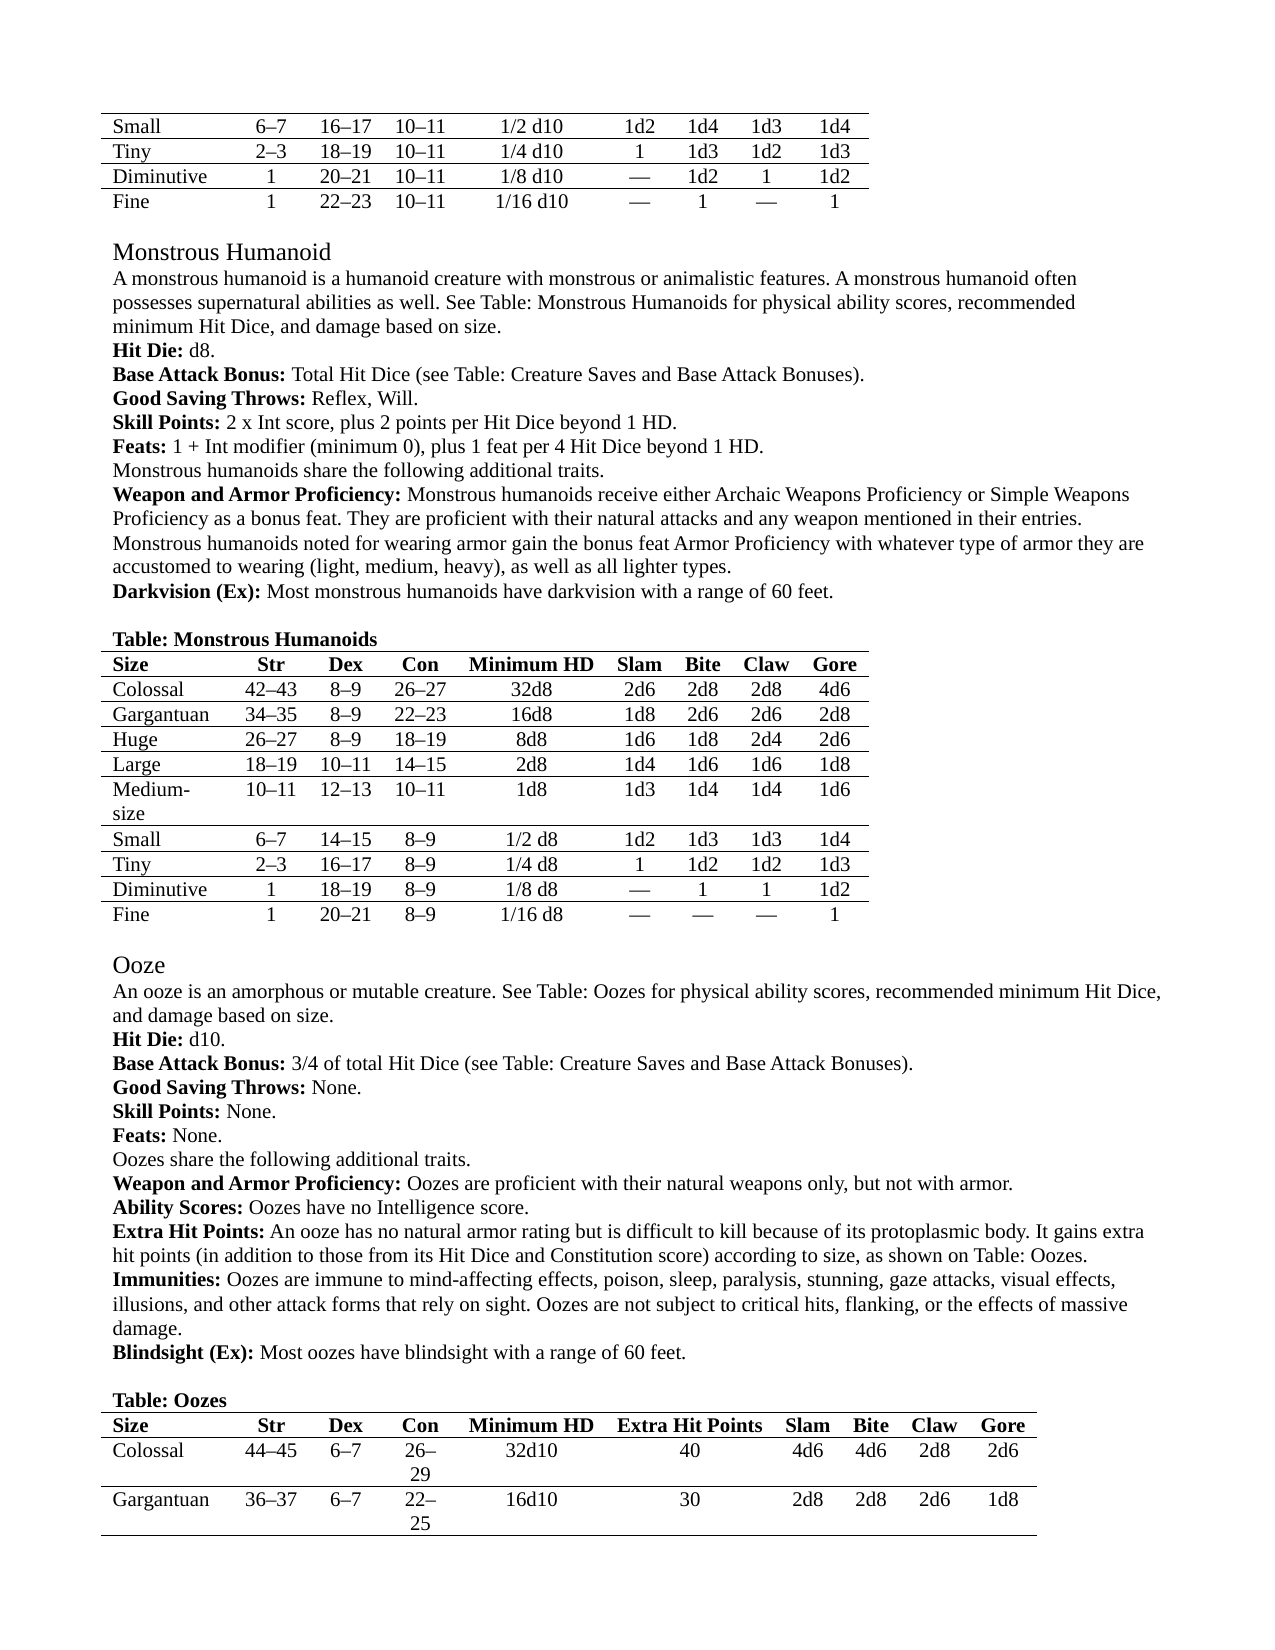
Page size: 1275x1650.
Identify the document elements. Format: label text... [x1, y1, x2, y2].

table_cell 26–27 [383, 677, 457, 701]
table_cell 16–17 [308, 852, 383, 876]
table_cell 2d6 [732, 702, 801, 726]
table_cell 22–23 [383, 702, 457, 726]
table_cell Bite [673, 652, 732, 676]
text Blindsight (Ex): Most oozes have blindsight with a range of 60 feet. [112, 1339, 1162, 1364]
table_cell 14–15 [308, 826, 383, 851]
table_cell 8–9 [308, 702, 383, 726]
table_cell — [732, 189, 801, 213]
table_cell 1d4 [606, 752, 673, 776]
table_cell Str [234, 1413, 308, 1437]
table_cell 1d2 [673, 164, 732, 188]
table_cell Gargantuan [101, 702, 234, 726]
table_cell 1d2 [606, 826, 673, 851]
table_cell Fine [101, 189, 234, 213]
table_cell 6–7 [308, 1487, 383, 1535]
table_cell Gore [801, 652, 868, 676]
table_cell — [673, 902, 732, 926]
table_cell Dex [308, 652, 383, 676]
text Base Attack Bonus: 3/4 of total Hit Dice (see Table: Creature Saves and Base Attack Bonuses). [112, 1051, 1162, 1075]
table_cell 1d4 [801, 826, 868, 851]
table_cell 1/16 d10 [458, 189, 606, 213]
text Good Saving Throws: None. [112, 1075, 1162, 1099]
table_cell Diminutive [101, 877, 234, 901]
table_cell 10–11 [383, 139, 457, 163]
text Oozes share the following additional traits. [112, 1147, 1162, 1171]
table_cell 1 [606, 852, 673, 876]
table_cell 1d4 [732, 777, 801, 825]
table_cell Size [101, 1413, 234, 1437]
table_cell Slam [606, 652, 673, 676]
text Hit Die: d8. [112, 338, 1162, 362]
table_cell 1 [801, 902, 868, 926]
table_cell 1/8 d8 [458, 877, 606, 901]
table_cell 2d6 [606, 677, 673, 701]
table_cell 6–7 [308, 1438, 383, 1486]
table_cell 1 [606, 139, 673, 163]
table_cell 2–3 [234, 852, 308, 876]
table_cell Gore [969, 1413, 1037, 1437]
table_header Table: Monstrous Humanoids [101, 627, 868, 651]
table_cell 4d6 [774, 1438, 842, 1486]
table_cell Large [101, 752, 234, 776]
table_cell 16–17 [308, 114, 383, 138]
table_cell 1d6 [673, 752, 732, 776]
table_cell 10–11 [234, 777, 308, 825]
table_cell 1/2 d10 [458, 114, 606, 138]
text Weapon and Armor Proficiency: Monstrous humanoids receive either Archaic Weapons Proficiency or Simple Weapons Proficiency as a bonus feat. They are proficient with their natural attacks and any weapon mentioned in their entries. Monstrous humanoids noted for wearing armor gain the bonus feat Armor Proficiency with whatever type of armor they are accustomed to wearing (light, medium, heavy), as well as all lighter types. [112, 482, 1162, 578]
text A monstrous humanoid is a humanoid creature with monstrous or animalistic features. A monstrous humanoid often possesses supernatural abilities as well. See Table: Monstrous Humanoids for physical ability scores, recommended minimum Hit Dice, and damage based on size. [112, 266, 1162, 338]
text Feats: None. [112, 1123, 1162, 1147]
table_cell 2d8 [458, 752, 606, 776]
table_cell 1 [732, 877, 801, 901]
table_cell 20–21 [308, 164, 383, 188]
table_cell 1 [234, 189, 308, 213]
text Weapon and Armor Proficiency: Oozes are proficient with their natural weapons only, but not with armor. [112, 1171, 1162, 1195]
table_cell 1d2 [801, 877, 868, 901]
table_cell 32d10 [458, 1438, 606, 1486]
table_cell 1d3 [606, 777, 673, 825]
subtitle Ooze [112, 950, 1162, 979]
table_cell 1d4 [801, 114, 868, 138]
table_cell 1d8 [801, 752, 868, 776]
table_cell 1d3 [801, 852, 868, 876]
table_cell Claw [900, 1413, 969, 1437]
table_cell 1d2 [673, 852, 732, 876]
table_cell 1d3 [673, 826, 732, 851]
table_cell 1d6 [606, 727, 673, 751]
table_cell 8–9 [383, 852, 457, 876]
table_cell 1d4 [673, 777, 732, 825]
table_cell 2d8 [801, 702, 868, 726]
table_cell Minimum HD [458, 652, 606, 676]
table_cell — [732, 902, 801, 926]
table_cell 2d6 [673, 702, 732, 726]
table_cell 2d8 [900, 1438, 969, 1486]
table_cell 40 [606, 1438, 774, 1486]
text Darkvision (Ex): Most monstrous humanoids have darkvision with a range of 60 feet. [112, 578, 1162, 603]
table_cell 2d4 [732, 727, 801, 751]
table_cell 8–9 [383, 877, 457, 901]
table_cell 16d8 [458, 702, 606, 726]
table_cell 1d6 [732, 752, 801, 776]
table_cell 1d2 [732, 139, 801, 163]
table_cell 8–9 [308, 677, 383, 701]
text Skill Points: None. [112, 1099, 1162, 1123]
table_cell — [606, 902, 673, 926]
table_cell 44–45 [234, 1438, 308, 1486]
table_cell Tiny [101, 852, 234, 876]
table_cell 1d8 [458, 777, 606, 825]
table_cell 1d4 [673, 114, 732, 138]
table_cell 42–43 [234, 677, 308, 701]
table_cell 2d6 [900, 1487, 969, 1535]
text Feats: 1 + Int modifier (minimum 0), plus 1 feat per 4 Hit Dice beyond 1 HD. [112, 434, 1162, 458]
table_cell 8–9 [308, 727, 383, 751]
table_cell Claw [732, 652, 801, 676]
table_cell — [606, 877, 673, 901]
table_cell 1 [234, 164, 308, 188]
table_cell 18–19 [308, 877, 383, 901]
table_cell 1d3 [801, 139, 868, 163]
table_cell 2d8 [774, 1487, 842, 1535]
table_cell 1d3 [732, 114, 801, 138]
table_cell Dex [308, 1413, 383, 1437]
table_header Table: Oozes [101, 1388, 1037, 1412]
table_cell Gargantuan [101, 1487, 234, 1535]
table_cell 18–19 [383, 727, 457, 751]
table_cell 12–13 [308, 777, 383, 825]
table_cell Colossal [101, 1438, 234, 1486]
table_cell 6–7 [234, 826, 308, 851]
table_cell Huge [101, 727, 234, 751]
table_cell 2–3 [234, 139, 308, 163]
text Hit Die: d10. [112, 1027, 1162, 1051]
table_cell 1d2 [801, 164, 868, 188]
table_cell 34–35 [234, 702, 308, 726]
table_cell Small [101, 826, 234, 851]
table_cell 1d3 [732, 826, 801, 851]
table_cell 1 [732, 164, 801, 188]
table_cell — [606, 189, 673, 213]
table_cell Minimum HD [458, 1413, 606, 1437]
table_cell 1d8 [969, 1487, 1037, 1535]
table_cell 32d8 [458, 677, 606, 701]
text An ooze is an amorphous or mutable creature. See Table: Oozes for physical ability scores, recommended minimum Hit Dice, and damage based on size. [112, 979, 1162, 1027]
table_cell 16d10 [458, 1487, 606, 1535]
table_cell Con [383, 652, 457, 676]
table_cell 8–9 [383, 902, 457, 926]
table_cell 1 [801, 189, 868, 213]
table_cell 1/16 d8 [458, 902, 606, 926]
table_cell 1d8 [606, 702, 673, 726]
table_cell 6–7 [234, 114, 308, 138]
table_cell 2d6 [969, 1438, 1037, 1486]
table_cell 2d8 [732, 677, 801, 701]
text Good Saving Throws: Reflex, Will. [112, 386, 1162, 410]
text Extra Hit Points: An ooze has no natural armor rating but is difficult to kill because of its protoplasmic body. It gains extra hit points (in addition to those from its Hit Dice and Constitution score) according to size, as shown on Table: Oozes. [112, 1219, 1162, 1267]
table_cell Slam [774, 1413, 842, 1437]
table_cell Tiny [101, 139, 234, 163]
table_cell 2d8 [673, 677, 732, 701]
table_cell 22–25 [383, 1487, 457, 1535]
table_cell Str [234, 652, 308, 676]
table_cell 18–19 [234, 752, 308, 776]
table_cell 1 [234, 902, 308, 926]
table_cell 30 [606, 1487, 774, 1535]
table_cell 1d3 [673, 139, 732, 163]
table_cell 1d6 [801, 777, 868, 825]
table_cell 1/8 d10 [458, 164, 606, 188]
text Skill Points: 2 x Int score, plus 2 points per Hit Dice beyond 1 HD. [112, 410, 1162, 434]
table_cell Colossal [101, 677, 234, 701]
table_cell 1d8 [673, 727, 732, 751]
table_cell 1/4 d8 [458, 852, 606, 876]
table_cell 10–11 [383, 164, 457, 188]
table_cell 2d6 [801, 727, 868, 751]
table_cell Bite [842, 1413, 900, 1437]
text Ability Scores: Oozes have no Intelligence score. [112, 1195, 1162, 1219]
table_cell Fine [101, 902, 234, 926]
table_cell 4d6 [801, 677, 868, 701]
table_cell 10–11 [383, 777, 457, 825]
table_cell Con [383, 1413, 457, 1437]
table_cell Diminutive [101, 164, 234, 188]
table_cell 36–37 [234, 1487, 308, 1535]
text Monstrous humanoids share the following additional traits. [112, 458, 1162, 482]
text Immunities: Oozes are immune to mind-affecting effects, poison, sleep, paralysis, stunning, gaze attacks, visual effects, illusions, and other attack forms that rely on sight. Oozes are not subject to critical hits, flanking, or the effects of massive damage. [112, 1267, 1162, 1339]
table_cell 18–19 [308, 139, 383, 163]
table_cell 1d2 [606, 114, 673, 138]
table_cell 26–29 [383, 1438, 457, 1486]
table_cell 8d8 [458, 727, 606, 751]
table_cell 1 [673, 877, 732, 901]
table_cell 10–11 [308, 752, 383, 776]
table_cell 2d8 [842, 1487, 900, 1535]
text Base Attack Bonus: Total Hit Dice (see Table: Creature Saves and Base Attack Bonuses). [112, 362, 1162, 386]
table_cell 8–9 [383, 826, 457, 851]
table_cell — [606, 164, 673, 188]
table_cell Size [101, 652, 234, 676]
table_cell Medium-size [101, 777, 234, 825]
table_cell 1/2 d8 [458, 826, 606, 851]
table_cell 1 [234, 877, 308, 901]
subtitle Monstrous Humanoid [112, 237, 1162, 266]
table_cell 10–11 [383, 189, 457, 213]
table_cell 26–27 [234, 727, 308, 751]
table_cell 10–11 [383, 114, 457, 138]
table_cell 22–23 [308, 189, 383, 213]
table_cell Extra Hit Points [606, 1413, 774, 1437]
table_cell Small [101, 114, 234, 138]
table_cell 20–21 [308, 902, 383, 926]
table_cell 4d6 [842, 1438, 900, 1486]
table_cell 1 [673, 189, 732, 213]
table_cell 14–15 [383, 752, 457, 776]
table_cell 1d2 [732, 852, 801, 876]
table_cell 1/4 d10 [458, 139, 606, 163]
